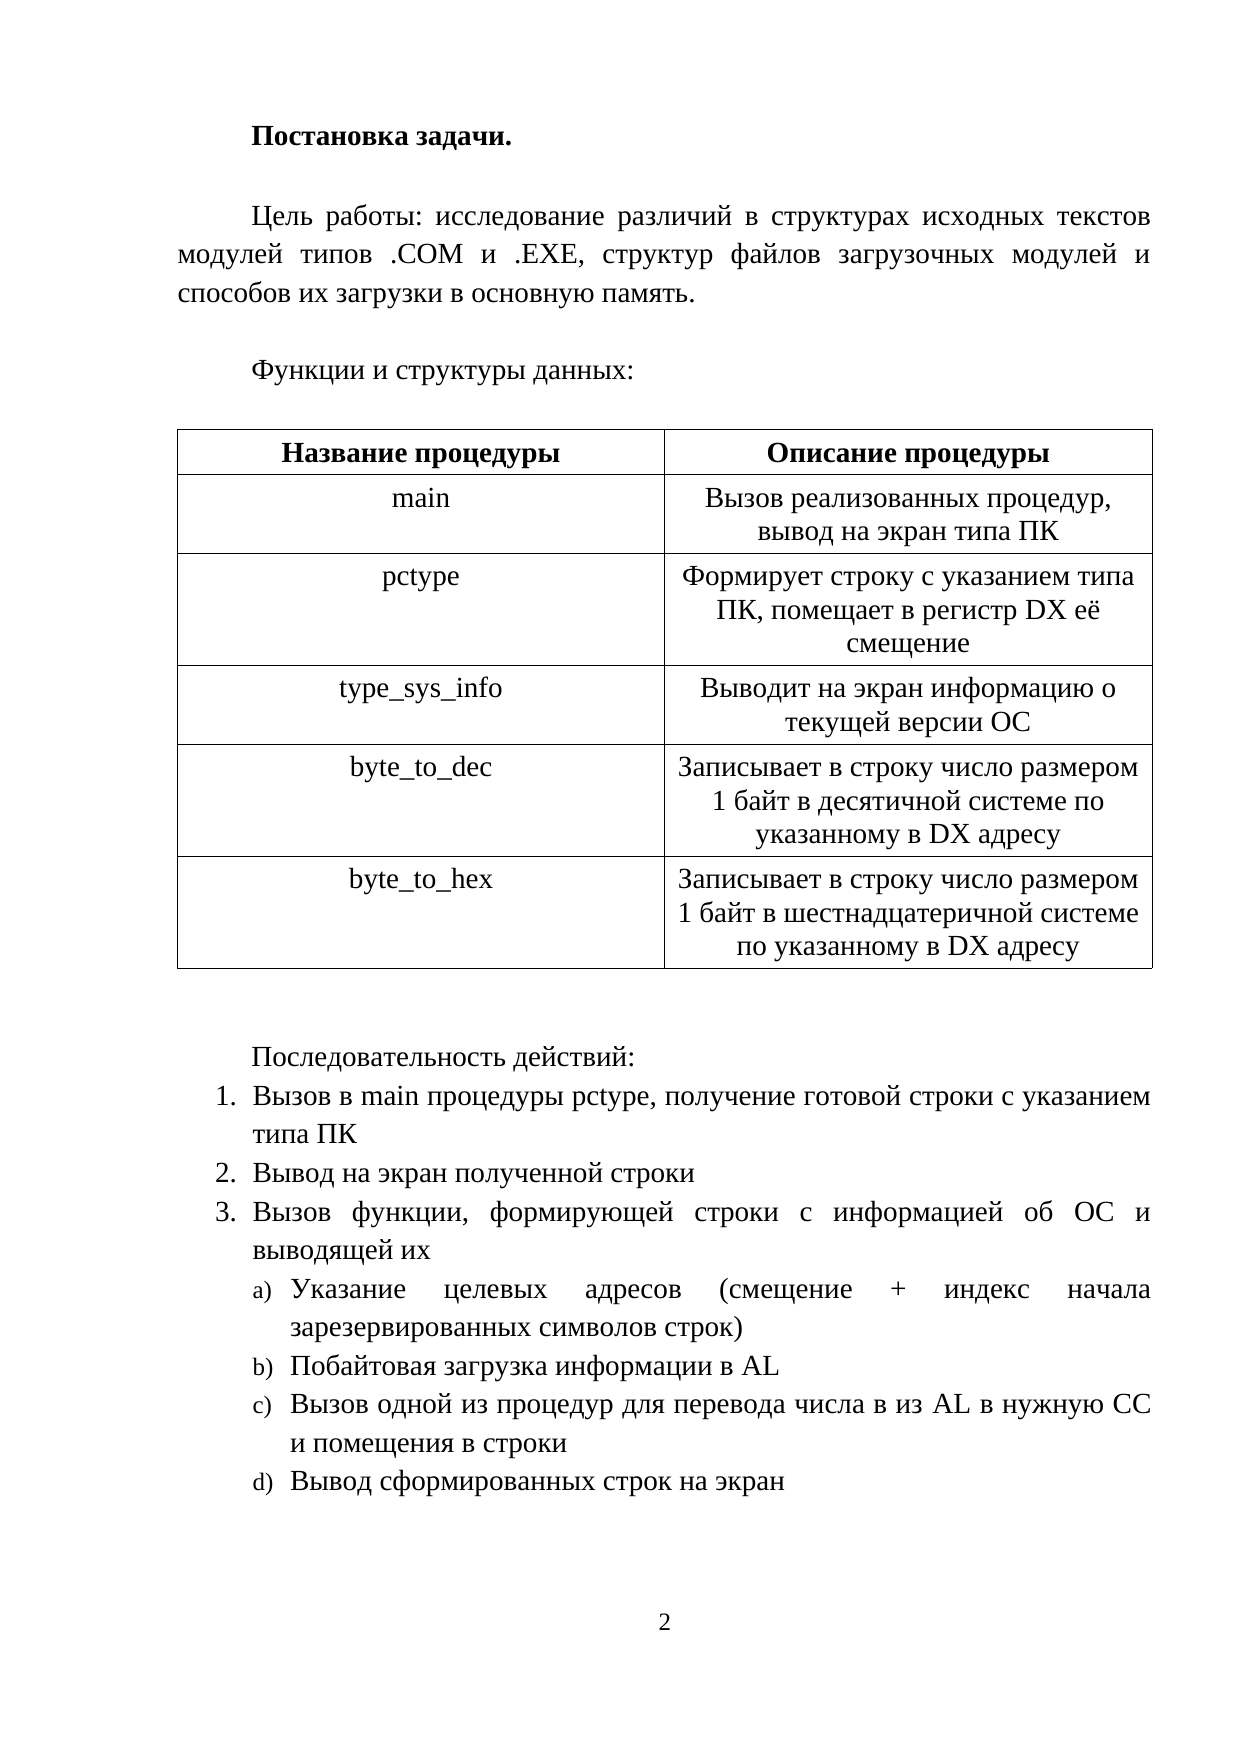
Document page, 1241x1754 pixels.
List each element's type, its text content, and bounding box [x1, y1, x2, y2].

table_cell Вызов реализованных процедур, вывод на экран типа ПК [665, 475, 1152, 553]
list Указание целевых адресов (смещение + индекс начала зарезервированных символов строк) [252, 1271, 1152, 1343]
table_header Описание процедуры [665, 430, 1152, 474]
table_cell Записывает в строку число размером 1 байт в десятичной системе по указанному в DX адресу [665, 745, 1152, 856]
subtitle Цель работы: исследование различий в структурах исходных текстов модулей типов .COM и .EXE, структур файлов загрузочных модулей и способов их загрузки в основную память. [177, 198, 1152, 308]
table_cell Формирует строку с указанием типа ПК, помещает в регистр DX её смещение [665, 554, 1152, 665]
text Последовательность действий: [177, 1039, 1152, 1073]
table_cell byte_to_dec [178, 745, 664, 856]
text Постановка задачи. [177, 118, 1152, 152]
list Вызов одной из процедур для перевода числа в из AL в нужную СС и помещения в строки [252, 1386, 1152, 1458]
table_cell main [178, 475, 664, 553]
list Вывод сформированных строк на экран [252, 1463, 1152, 1497]
table_header Название процедуры [178, 430, 664, 474]
list Побайтовая загрузка информации в AL [252, 1348, 1152, 1381]
table_cell Выводит на экран информацию о текущей версии ОС [665, 666, 1152, 743]
table_cell pctype [178, 554, 664, 665]
table_cell Записывает в строку число размером 1 байт в шестнадцатеричной системе по указанному в DX адресу [665, 857, 1152, 968]
subtitle Функции и структуры данных: [177, 352, 1152, 385]
list Вызов функции, формирующей строки с информацией об ОС и выводящей их [215, 1194, 1152, 1266]
list Вызов в main процедуры pctype, получение готовой строки с указанием типа ПК [215, 1078, 1152, 1150]
list Вывод на экран полученной строки [215, 1155, 1152, 1189]
table_cell type_sys_info [178, 666, 664, 743]
table_cell byte_to_hex [178, 857, 664, 968]
